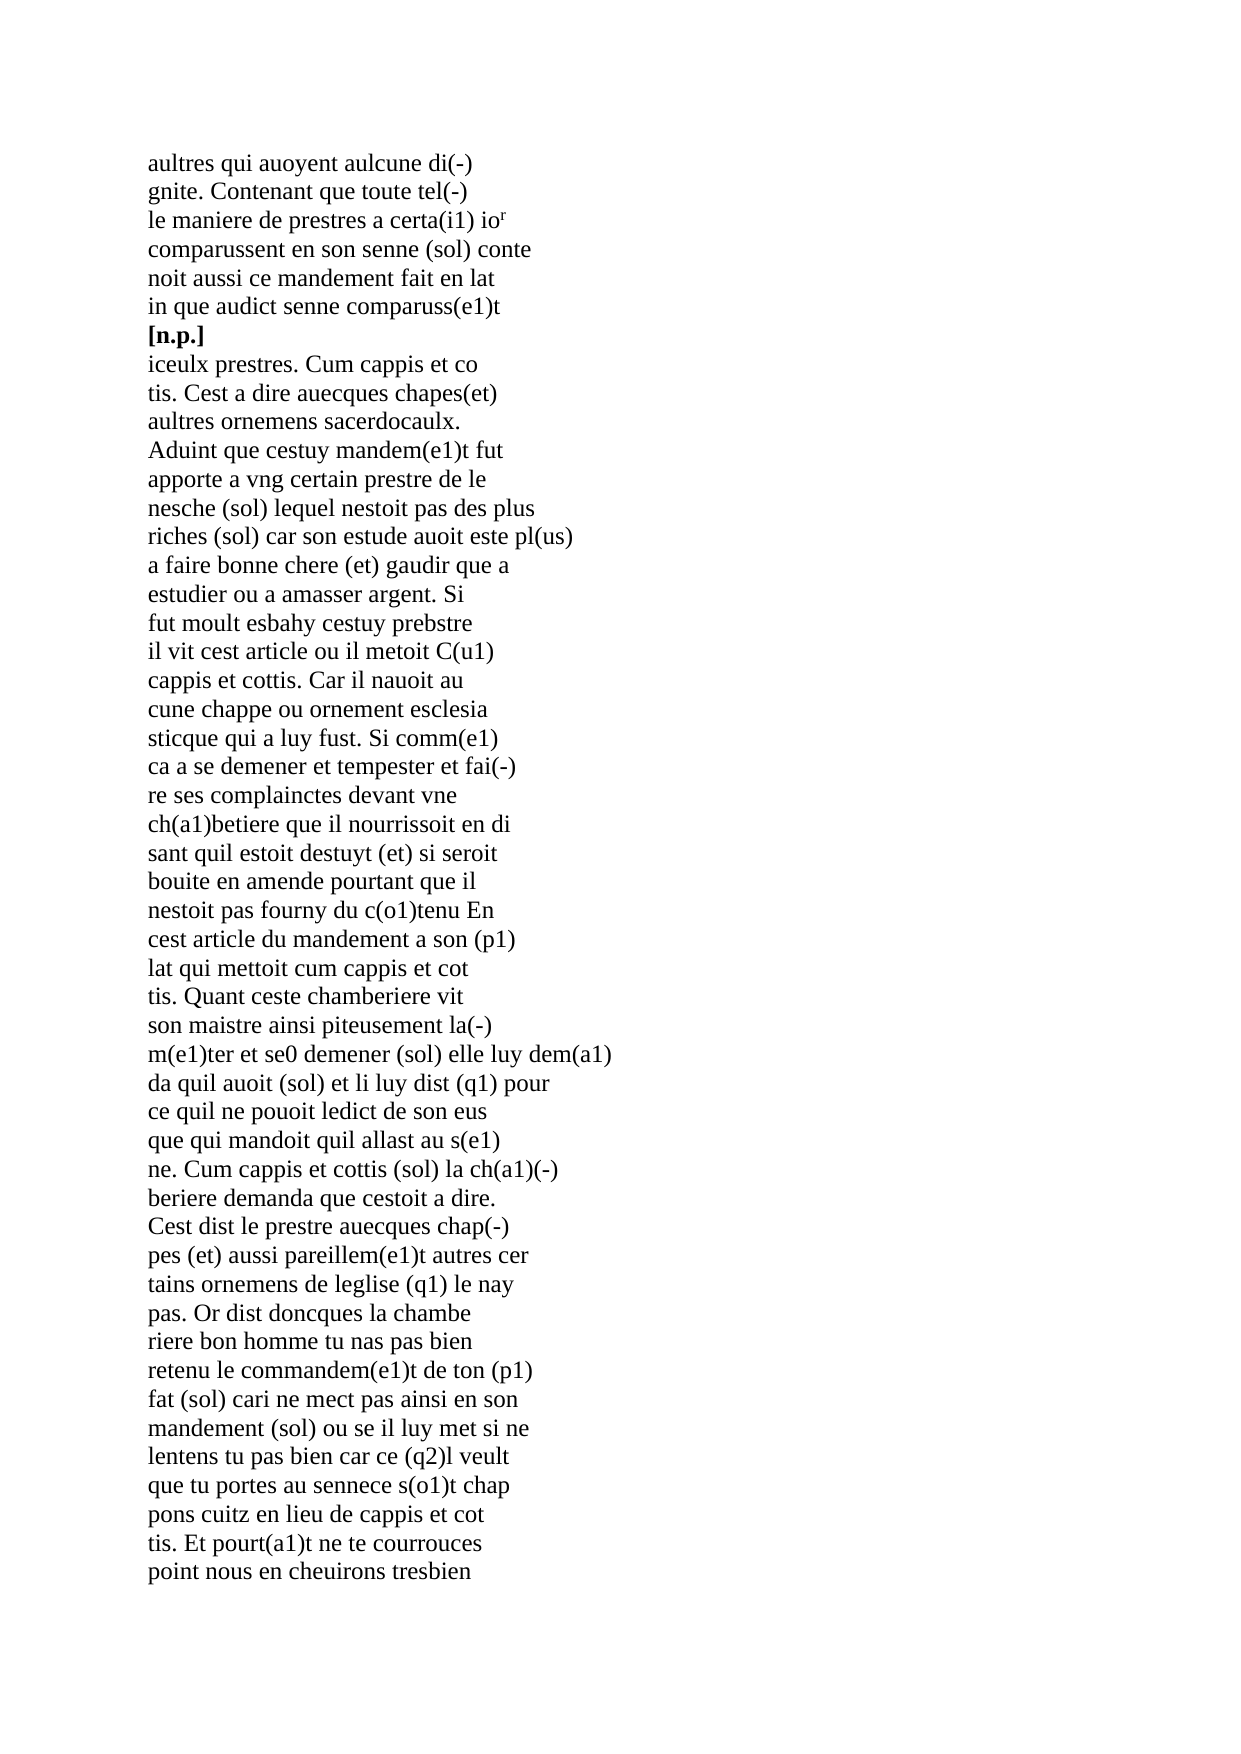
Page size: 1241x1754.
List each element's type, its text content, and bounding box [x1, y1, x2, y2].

text aultres qui auoyent aulcune di(-) gnite. Contenant que toute tel(-) le maniere de prestres a certa(i1) ior comparussent en son senne (sol) conte noit aussi ce mandement fait en lat in que audict senne comparuss(e1)t [n.p.] iceulx prestres. Cum cappis et co tis. Cest a dire auecques chapes(et) aultres ornemens sacerdocaulx. Aduint que cestuy mandem(e1)t fut apporte a vng certain prestre de le nesche (sol) lequel nestoit pas des plus riches (sol) car son estude auoit este pl(us) a faire bonne chere (et) gaudir que a estudier ou a amasser argent. Si fut moult esbahy cestuy prebstre il vit cest article ou il metoit C(u1) cappis et cottis. Car il nauoit au cune chappe ou ornement esclesia sticque qui a luy fust. Si comm(e1) ca a se demener et tempester et fai(-) re ses complainctes devant vne ch(a1)betiere que il nourrissoit en di sant quil estoit destuyt (et) si seroit bouite en amende pourtant que il nestoit pas fourny du c(o1)tenu En cest article du mandement a son (p1) lat qui mettoit cum cappis et cot tis. Quant ceste chamberiere vit son maistre ainsi piteusement la(-) m(e1)ter et se0 demener (sol) elle luy dem(a1) da quil auoit (sol) et li luy dist (q1) pour ce quil ne pouoit ledict de son eus que qui mandoit quil allast au s(e1) ne. Cum cappis et cottis (sol) la ch(a1)(-) beriere demanda que cestoit a dire. Cest dist le prestre auecques chap(-) pes (et) aussi pareillem(e1)t autres cer tains ornemens de leglise (q1) le nay pas. Or dist doncques la chambe riere bon homme tu nas pas bien retenu le commandem(e1)t de ton (p1) fat (sol) cari ne mect pas ainsi en son mandement (sol) ou se il luy met si ne lentens tu pas bien car ce (q2)l veult que tu portes au sennece s(o1)t chap pons cuitz en lieu de cappis et cot tis. Et pourt(a1)t ne te courrouces point nous en cheuirons tresbien [148, 148, 1093, 1585]
